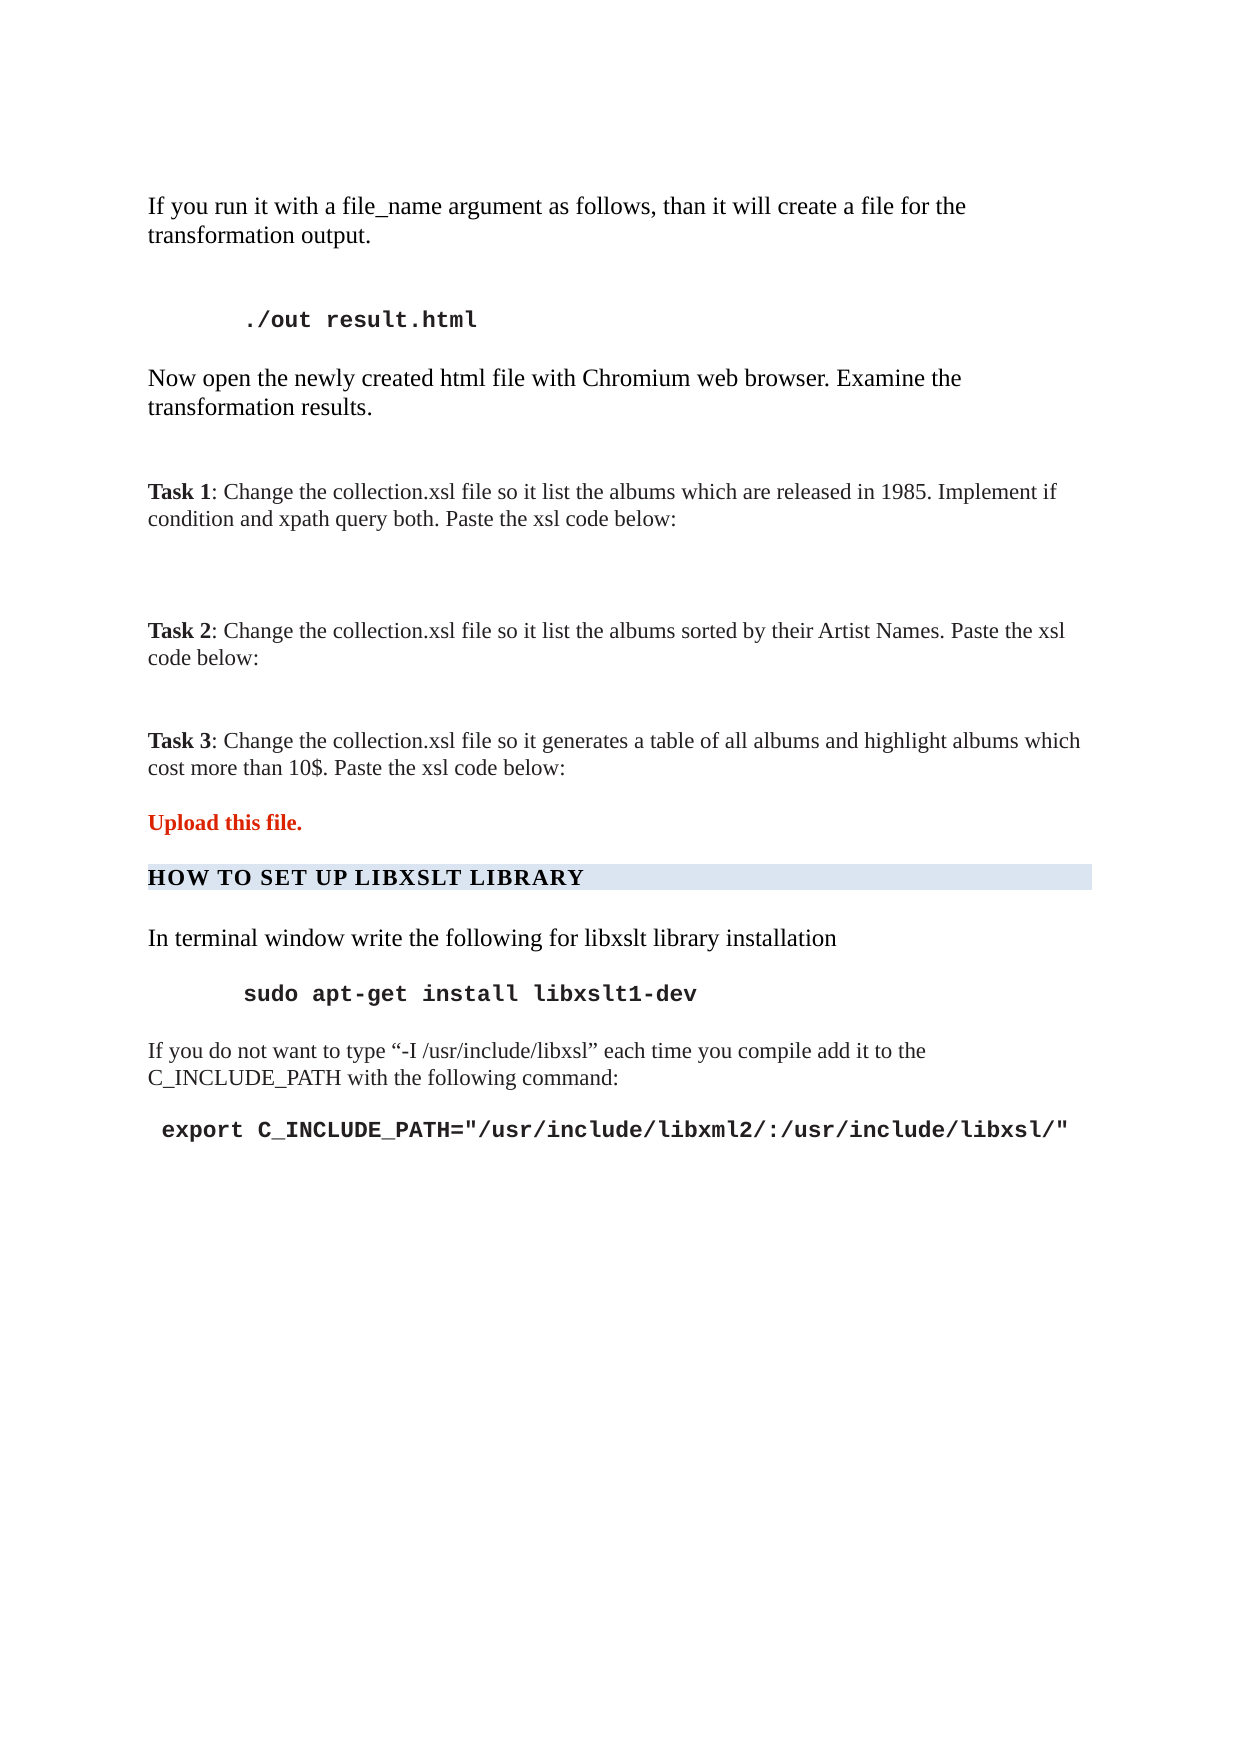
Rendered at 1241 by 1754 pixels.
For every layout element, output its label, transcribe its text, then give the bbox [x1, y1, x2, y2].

text If you run it with a file_name argument as follows, than it will create a file for the transformation output. [148, 191, 1092, 249]
text In terminal window write the following for libxslt library installation [148, 923, 1092, 952]
text Task 2: Change the collection.xsl file so it list the albums sorted by their Artist Names. Paste the xsl code below: [148, 617, 1092, 670]
text Task 3: Change the collection.xsl file so it generates a table of all albums and highlight albums which cost more than 10$. Paste the xsl code below: [148, 727, 1092, 780]
text export C_INCLUDE_PATH="/usr/include/libxml2/:/usr/include/libxsl/" [148, 1119, 1092, 1145]
text Now open the newly created html file with Chromium web browser. Examine the transformation results. [148, 363, 1092, 421]
text If you do not want to type “-I /usr/include/libxsl” each time you compile add it to the C_INCLUDE_PATH with the following command: [148, 1037, 1092, 1090]
text Task 1: Change the collection.xsl file so it list the albums which are released in 1985. Implement if condition and xpath query both. Paste the xsl code below: [148, 478, 1092, 531]
text sudo apt-get install libxslt1-dev [148, 980, 1092, 1009]
text ./out result.html [148, 306, 1092, 334]
text Upload this file. [148, 809, 1092, 835]
subtitle How to SET up lıbxslT Lıbrary [148, 864, 1092, 890]
